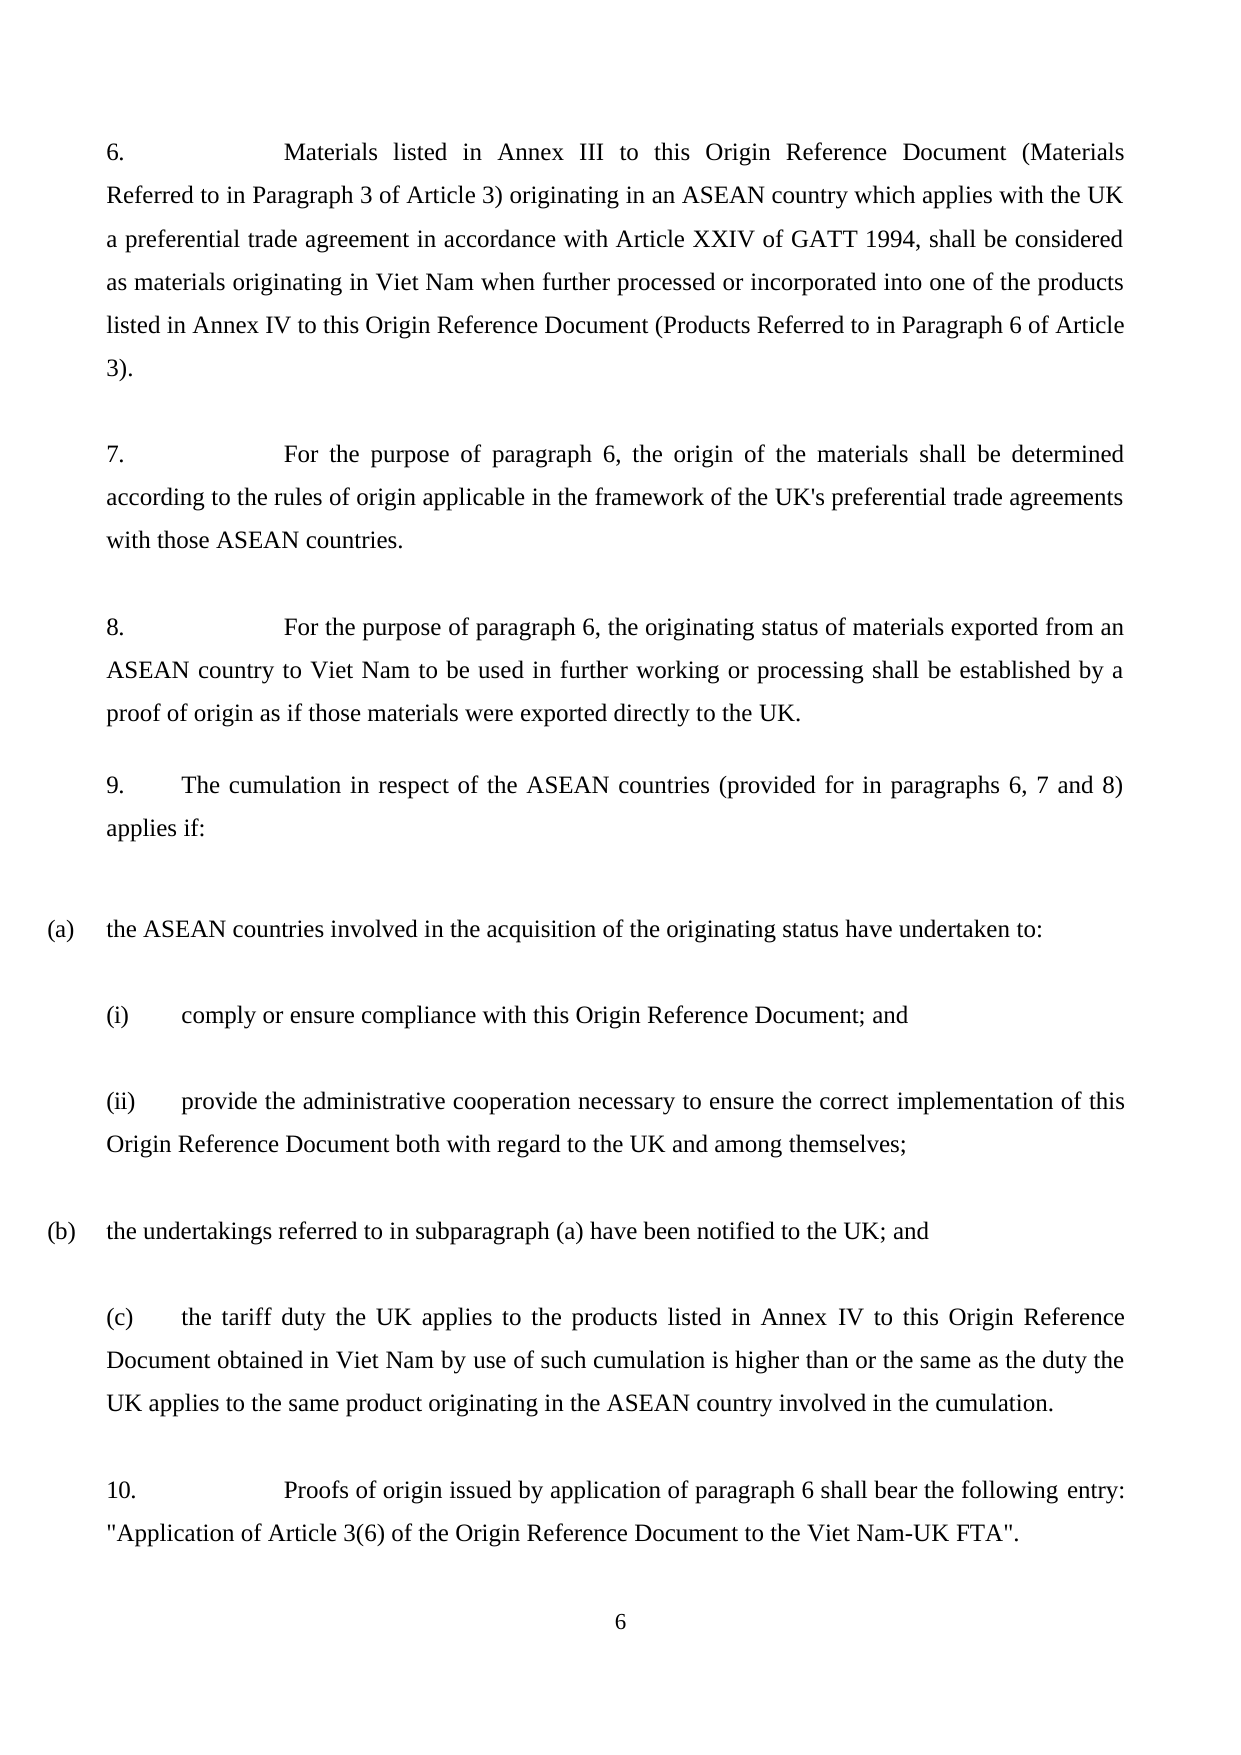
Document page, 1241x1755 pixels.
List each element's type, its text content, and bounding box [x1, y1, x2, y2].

list comply or ensure compliance with this Origin Reference Document; and [106, 1000, 1125, 1029]
list For the purpose of paragraph 6, the origin of the materials shall be determined according to the rules of origin applicable in the framework of the UK's preferential trade agreements with those ASEAN countries. [106, 439, 1125, 554]
list For the purpose of paragraph 6, the originating status of materials exported from an ASEAN country to Viet Nam to be used in further working or processing shall be established by a proof of origin as if those materials were exported directly to the UK. [106, 612, 1125, 727]
list the tariff duty the UK applies to the products listed in Annex IV to this Origin Reference Document obtained in Viet Nam by use of such cumulation is higher than or the same as the duty the UK applies to the same product originating in the ASEAN country involved in the cumulation. [106, 1302, 1125, 1417]
list the ASEAN countries involved in the acquisition of the originating status have undertaken to: [47, 914, 1125, 943]
list Materials listed in Annex III to this Origin Reference Document (Materials Referred to in Paragraph 3 of Article 3) originating in an ASEAN country which applies with the UK a preferential trade agreement in accordance with Article XXIV of GATT 1994, shall be considered as materials originating in Viet Nam when further processed or incorporated into one of the products listed in Annex IV to this Origin Reference Document (Products Referred to in Paragraph 6 of Article 3). [106, 137, 1125, 382]
list provide the administrative cooperation necessary to ensure the correct implementation of this Origin Reference Document both with regard to the UK and among themselves; [106, 1086, 1125, 1158]
list Proofs of origin issued by application of paragraph 6 shall bear the following entry: "Application of Article 3(6) of the Origin Reference Document to the Viet Nam-UK FTA". [106, 1475, 1125, 1547]
list The cumulation in respect of the ASEAN countries (provided for in paragraphs 6, 7 and 8) applies if: [106, 770, 1125, 842]
list the undertakings referred to in subparagraph (a) have been notified to the UK; and [47, 1216, 1125, 1245]
